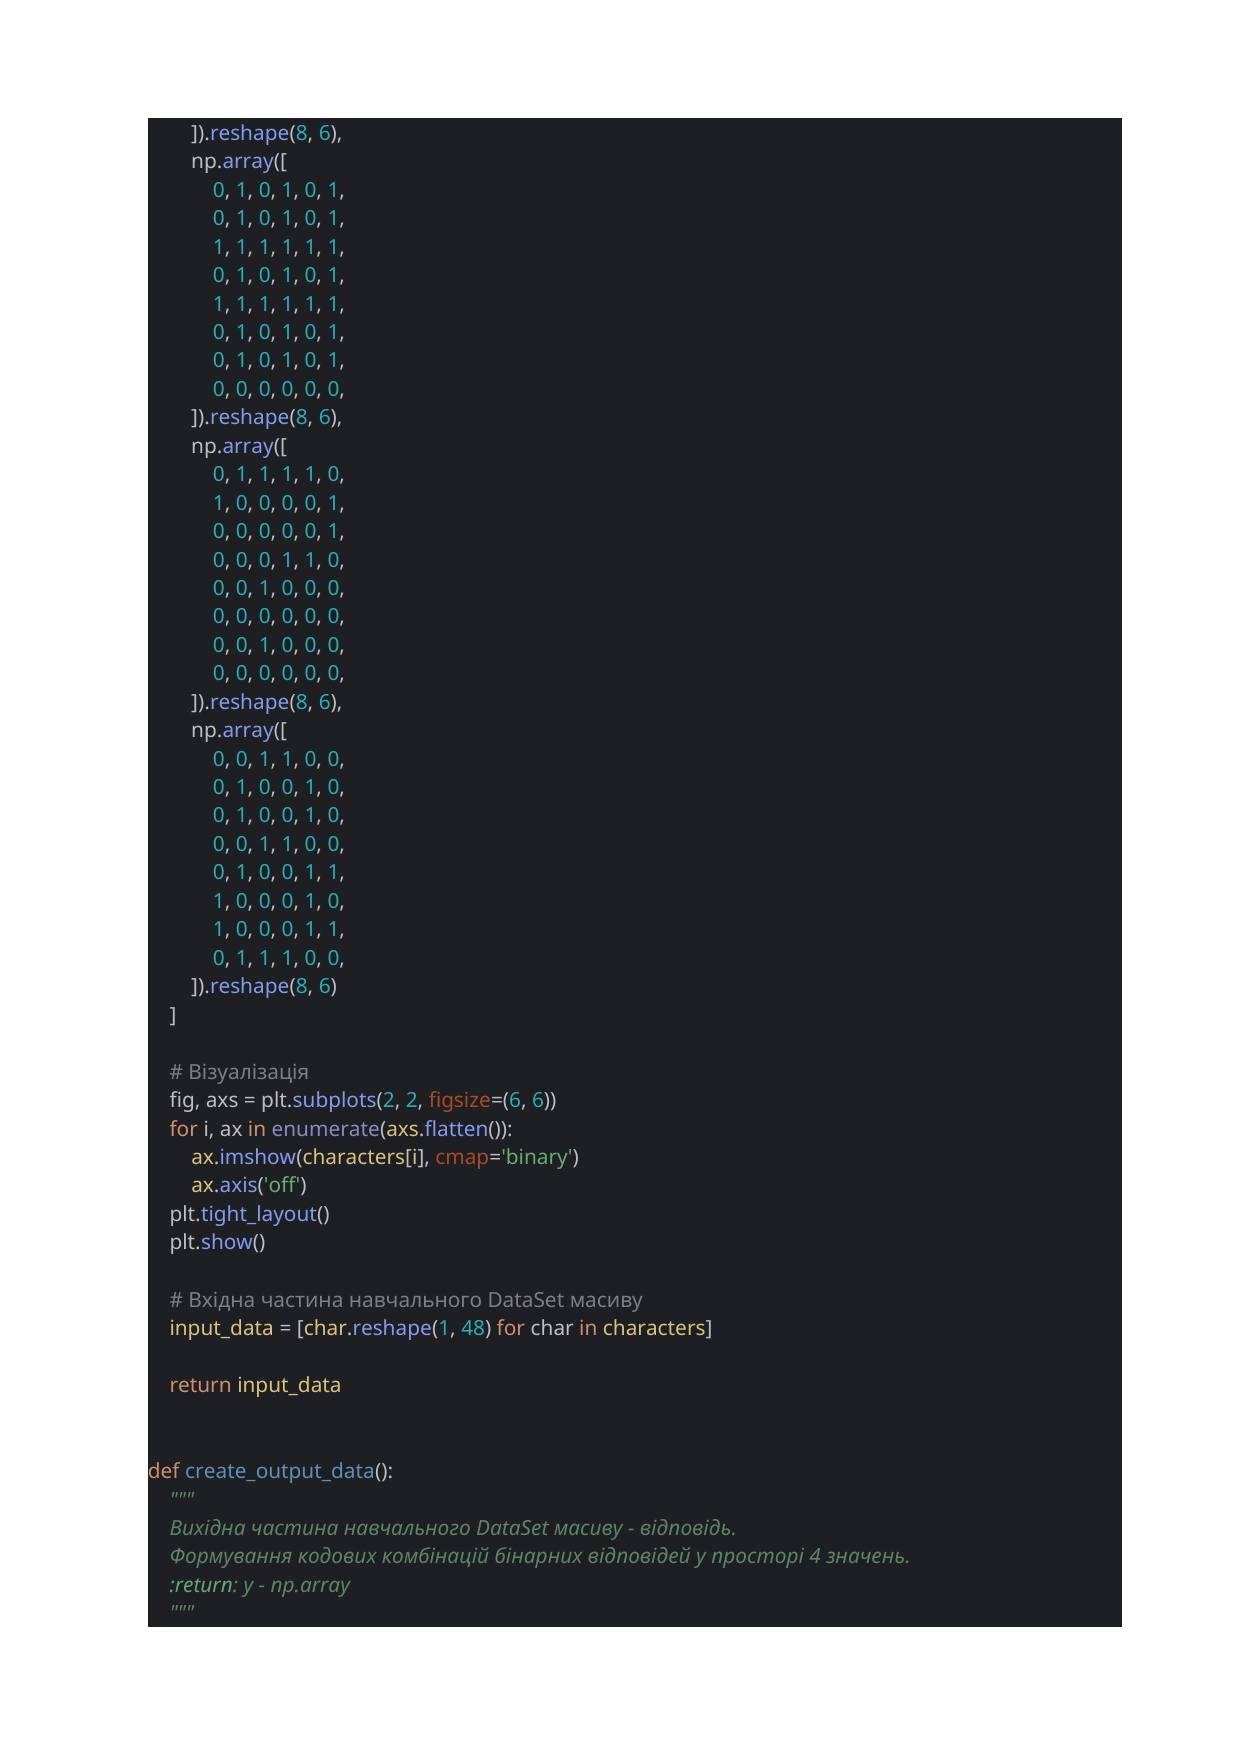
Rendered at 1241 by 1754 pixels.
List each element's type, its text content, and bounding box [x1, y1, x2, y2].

text ]).reshape(8, 6), np.array([ 0, 1, 0, 1, 0, 1, 0, 1, 0, 1, 0, 1, 1, 1, 1, 1, 1, 1, 0, 1, 0, 1, 0, 1, 1, 1, 1, 1, 1, 1, 0, 1, 0, 1, 0, 1, 0, 1, 0, 1, 0, 1, 0, 0, 0, 0, 0, 0, ]).reshape(8, 6), np.array([ 0, 1, 1, 1, 1, 0, 1, 0, 0, 0, 0, 1, 0, 0, 0, 0, 0, 1, 0, 0, 0, 1, 1, 0, 0, 0, 1, 0, 0, 0, 0, 0, 0, 0, 0, 0, 0, 0, 1, 0, 0, 0, 0, 0, 0, 0, 0, 0, ]).reshape(8, 6), np.array([ 0, 0, 1, 1, 0, 0, 0, 1, 0, 0, 1, 0, 0, 1, 0, 0, 1, 0, 0, 0, 1, 1, 0, 0, 0, 1, 0, 0, 1, 1, 1, 0, 0, 0, 1, 0, 1, 0, 0, 0, 1, 1, 0, 1, 1, 1, 0, 0, ]).reshape(8, 6) ] # Візуалізація fig, axs = plt.subplots(2, 2, figsize=(6, 6)) for i, ax in enumerate(axs.flatten()): ax.imshow(characters[i], cmap='binary') ax.axis('off') plt.tight_layout() plt.show() # Вхідна частина навчального DataSet масиву input_data = [char.reshape(1, 48) for char in characters] return input_data def create_output_data(): """ Вихідна частина навчального DataSet масиву - відповідь. Формування кодових комбінацій бінарних відповідей у просторі 4 значень. :return: y - np.array """ [148, 118, 1122, 1627]
